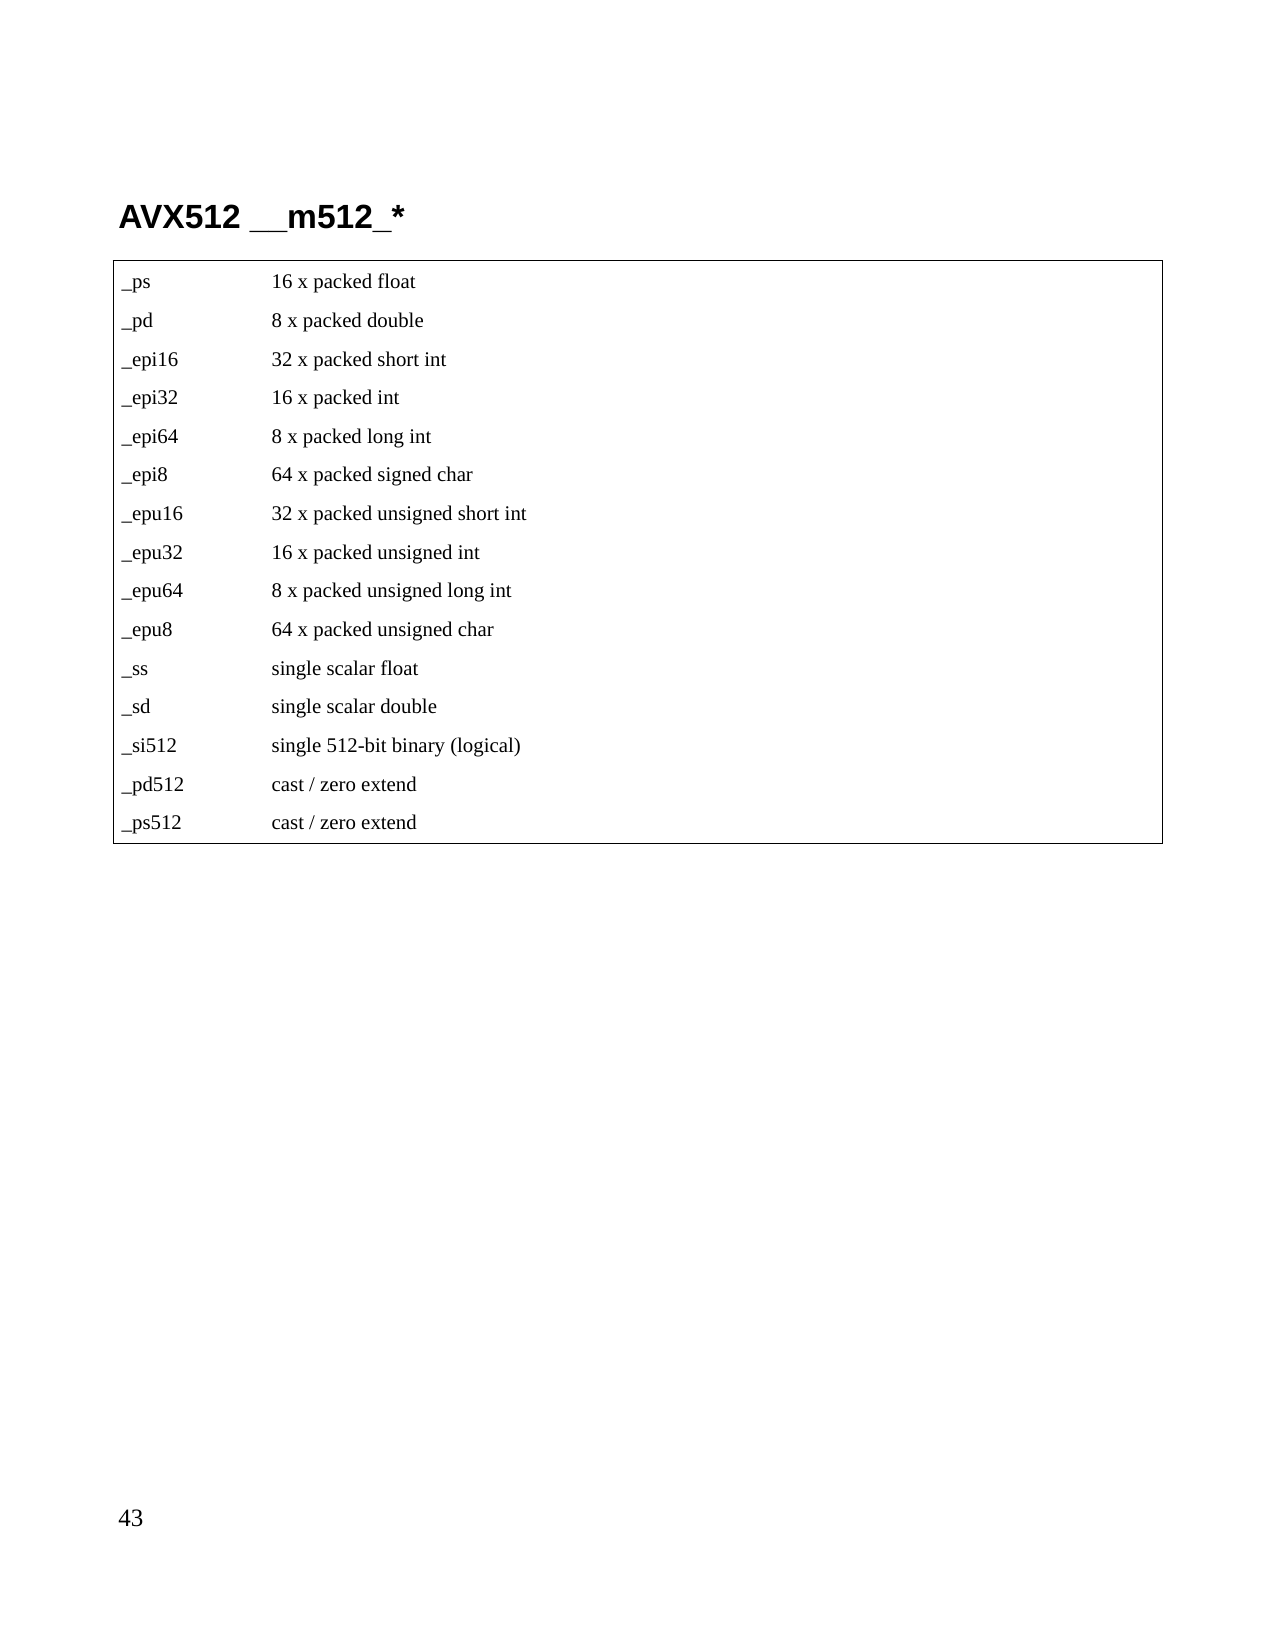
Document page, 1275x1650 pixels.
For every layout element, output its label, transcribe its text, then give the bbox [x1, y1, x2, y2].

text _si512 single 512-bit binary (logical) [121, 733, 1153, 757]
text _epu64 8 x packed unsigned long int [121, 578, 1153, 602]
text _epu8 64 x packed unsigned char [121, 617, 1153, 641]
text _epu16 32 x packed unsigned short int [121, 501, 1153, 525]
text _epu32 16 x packed unsigned int [121, 540, 1153, 564]
text _epi8 64 x packed signed char [121, 462, 1153, 486]
text _sd single scalar double [121, 694, 1153, 718]
text _pd 8 x packed double [121, 308, 1153, 332]
text _epi32 16 x packed int [121, 385, 1153, 409]
text _epi64 8 x packed long int [121, 424, 1153, 448]
text _epi16 32 x packed short int [121, 346, 1153, 371]
text _ps512 cast / zero extend [121, 810, 1153, 834]
subtitle AVX512 __m512_* [118, 197, 1157, 236]
text _ss single scalar float [121, 656, 1153, 680]
text _pd512 cast / zero extend [121, 772, 1153, 796]
text _ps 16 x packed float [121, 269, 1153, 293]
